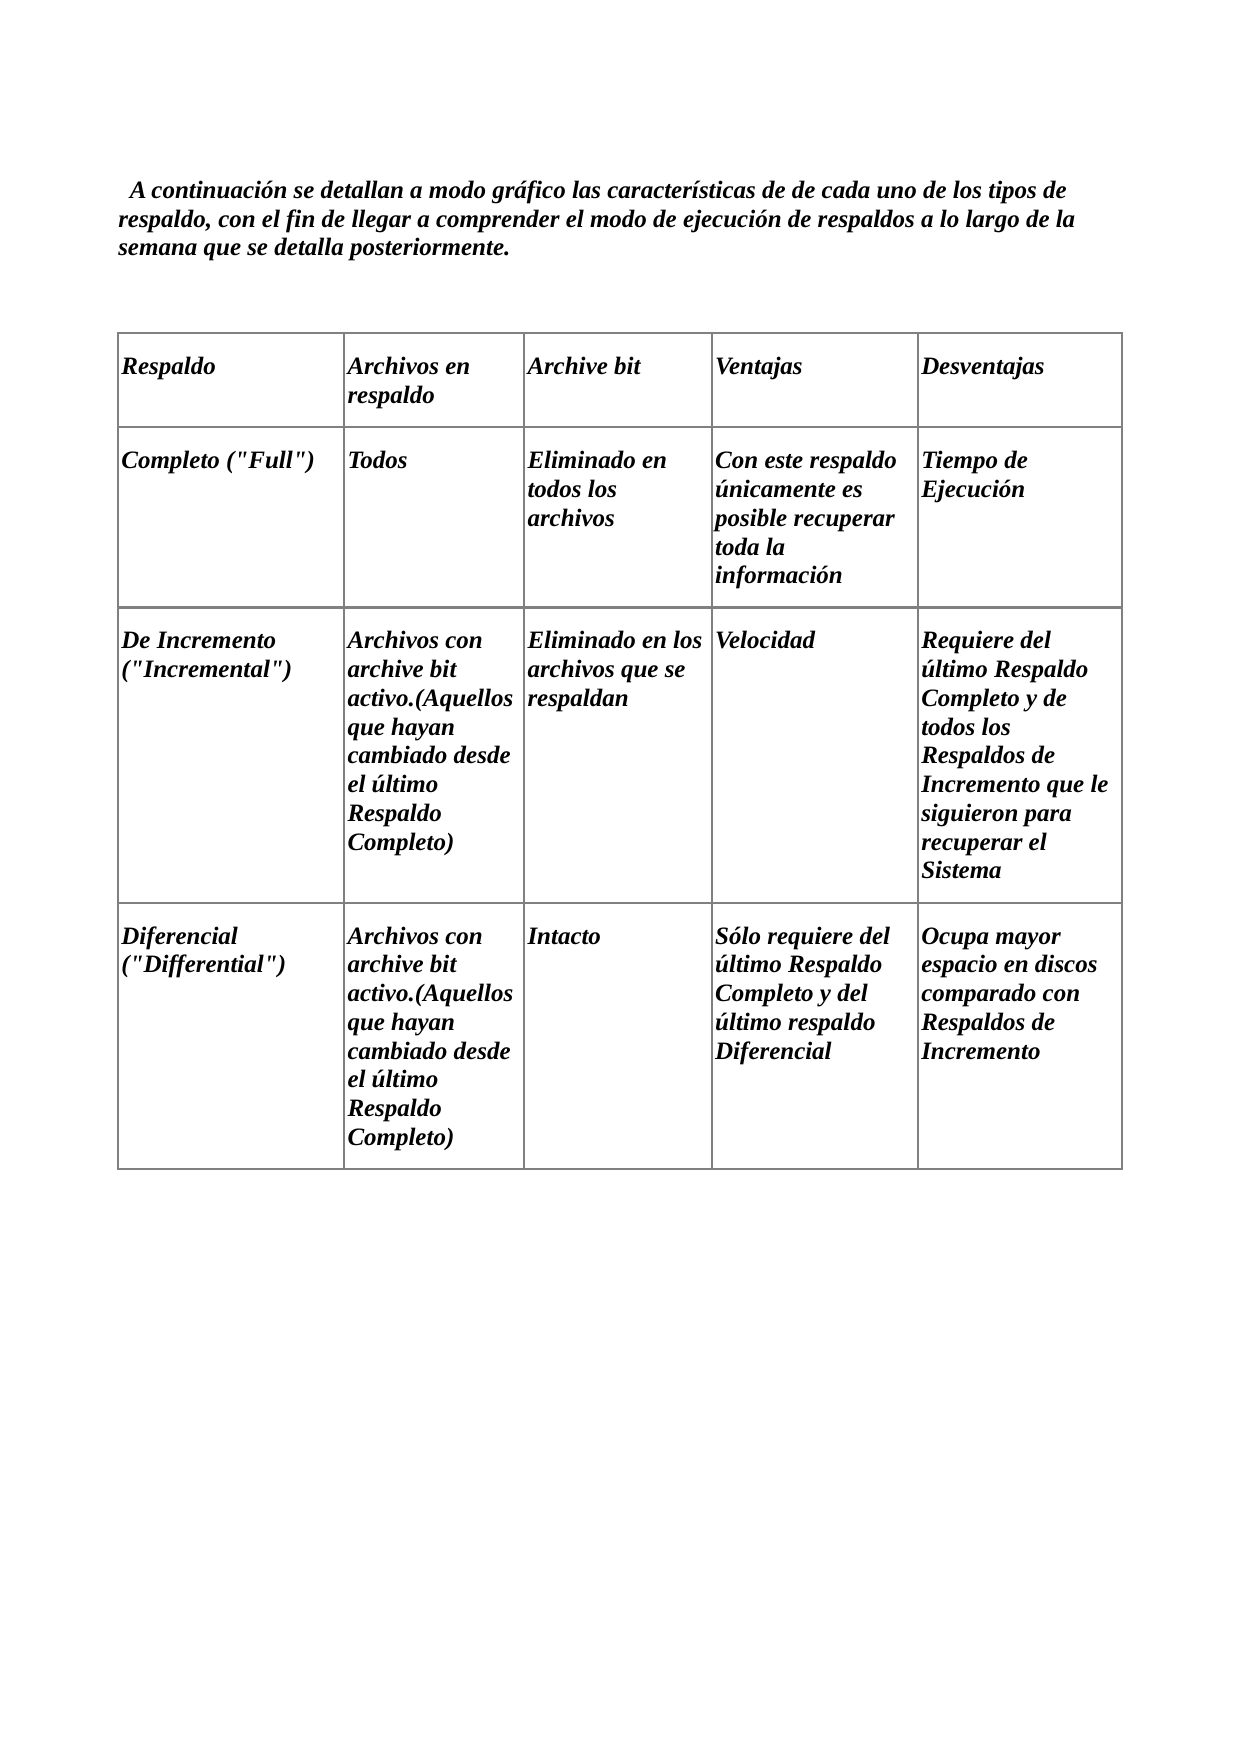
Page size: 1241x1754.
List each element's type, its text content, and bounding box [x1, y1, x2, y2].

table_cell Completo ("Full") [119, 428, 343, 606]
table_cell De Incremento ("Incremental") [119, 609, 343, 902]
table_cell Ocupa mayor espacio en discos comparado con Respaldos de Incremento [919, 904, 1121, 1168]
table_cell Con este respaldo únicamente es posible recuperar toda la información [713, 428, 917, 606]
table_header Ventajas [713, 334, 917, 426]
table_header Desventajas [919, 334, 1121, 426]
table_cell Velocidad [713, 609, 917, 902]
table_cell Eliminado en los archivos que se respaldan [525, 609, 711, 902]
table_cell Tiempo de Ejecución [919, 428, 1121, 606]
table_cell Eliminado en todos los archivos [525, 428, 711, 606]
text A continuación se detallan a modo gráfico las características de de cada uno de los tipos de respaldo, con el fin de llegar a comprender el modo de ejecución de respaldos a lo largo de la semana que se detalla posteriormente. [118, 175, 1122, 261]
table_cell Sólo requiere del último Respaldo Completo y del último respaldo Diferencial [713, 904, 917, 1168]
table_cell Archivos con archive bit activo.(Aquellos que hayan cambiado desde el último Respaldo Completo) [345, 904, 523, 1168]
table_cell Archivos con archive bit activo.(Aquellos que hayan cambiado desde el último Respaldo Completo) [345, 609, 523, 902]
table_cell Diferencial ("Differential") [119, 904, 343, 1168]
table_cell Requiere del último Respaldo Completo y de todos los Respaldos de Incremento que le siguieron para recuperar el Sistema [919, 609, 1121, 902]
table_header Archivos en respaldo [345, 334, 523, 426]
table_cell Todos [345, 428, 523, 606]
table_header Archive bit [525, 334, 711, 426]
table_cell Intacto [525, 904, 711, 1168]
table_header Respaldo [119, 334, 343, 426]
